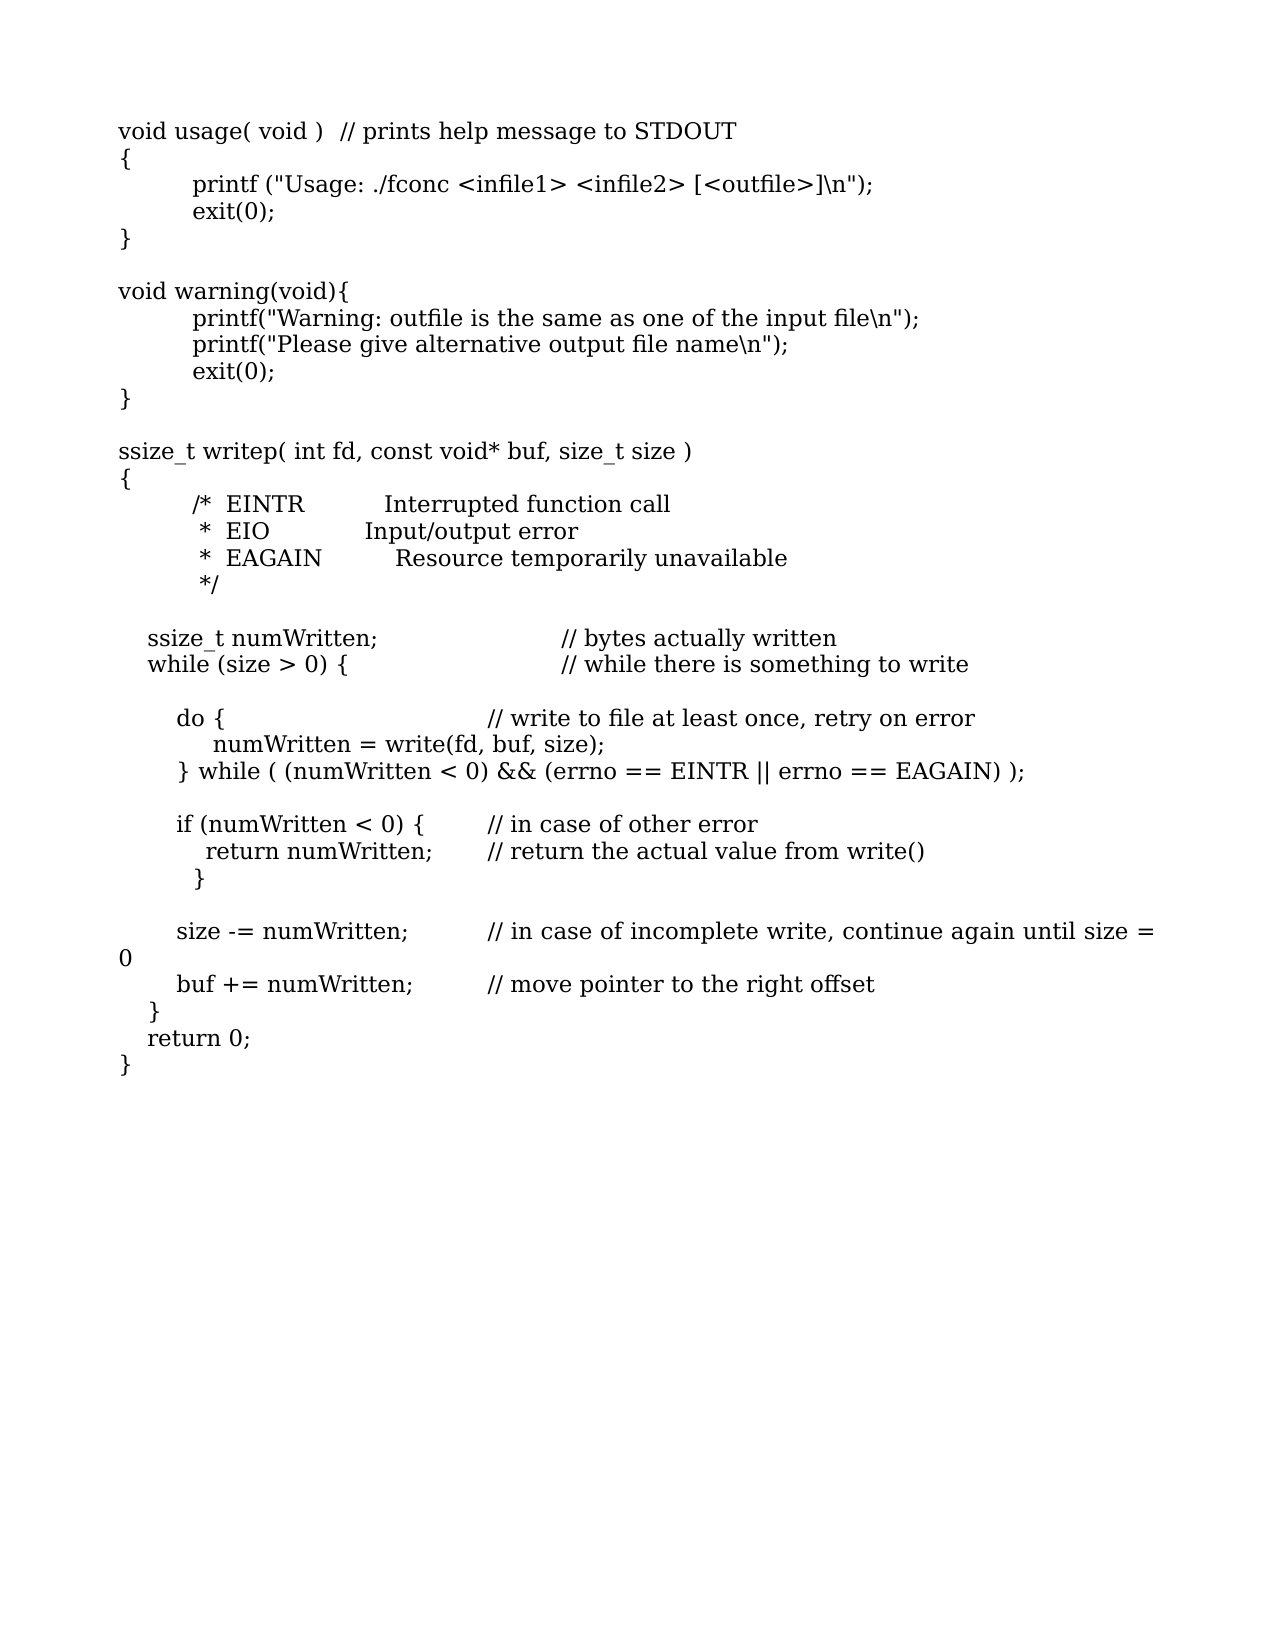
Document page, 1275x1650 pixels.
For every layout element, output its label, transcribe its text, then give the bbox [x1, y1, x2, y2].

text exit(0); [118, 198, 1157, 225]
text void usage( void ) // prints help message to STDOUT [118, 118, 1157, 145]
text } [118, 1051, 1157, 1078]
text * EIO Input/output error [118, 518, 1157, 545]
text } while ( (numWritten < 0) && (errno == EINTR || errno == EAGAIN) ); [118, 758, 1157, 785]
text ssize_t numWritten; // bytes actually written [118, 625, 1157, 651]
text * EAGAIN Resource temporarily unavailable [118, 545, 1157, 571]
text printf("Please give alternative output file name\n"); [118, 331, 1157, 358]
text } [118, 998, 1157, 1025]
text numWritten = write(fd, buf, size); [118, 731, 1157, 758]
text void warning(void){ [118, 278, 1157, 305]
text printf ("Usage: ./fconc <infile1> <infile2> [<outfile>]\n"); [118, 171, 1157, 198]
text printf("Warning: outfile is the same as one of the input file\n"); [118, 305, 1157, 331]
text ssize_t writep( int fd, const void* buf, size_t size ) [118, 438, 1157, 465]
text } [118, 225, 1157, 251]
text exit(0); [118, 358, 1157, 385]
text } [118, 865, 1157, 891]
text buf += numWritten; // move pointer to the right offset [118, 971, 1157, 998]
text return numWritten; // return the actual value from write() [118, 838, 1157, 865]
text while (size > 0) { // while there is something to write [118, 651, 1157, 678]
text */ [118, 571, 1157, 598]
text if (numWritten < 0) { // in case of other error [118, 811, 1157, 838]
text } [118, 385, 1157, 411]
text size -= numWritten; // in case of incomplete write, continue again until size = 0 [118, 918, 1157, 971]
text return 0; [118, 1025, 1157, 1051]
text { [118, 465, 1157, 491]
text { [118, 145, 1157, 171]
text /* EINTR Interrupted function call [118, 491, 1157, 518]
text do { // write to file at least once, retry on error [118, 705, 1157, 731]
